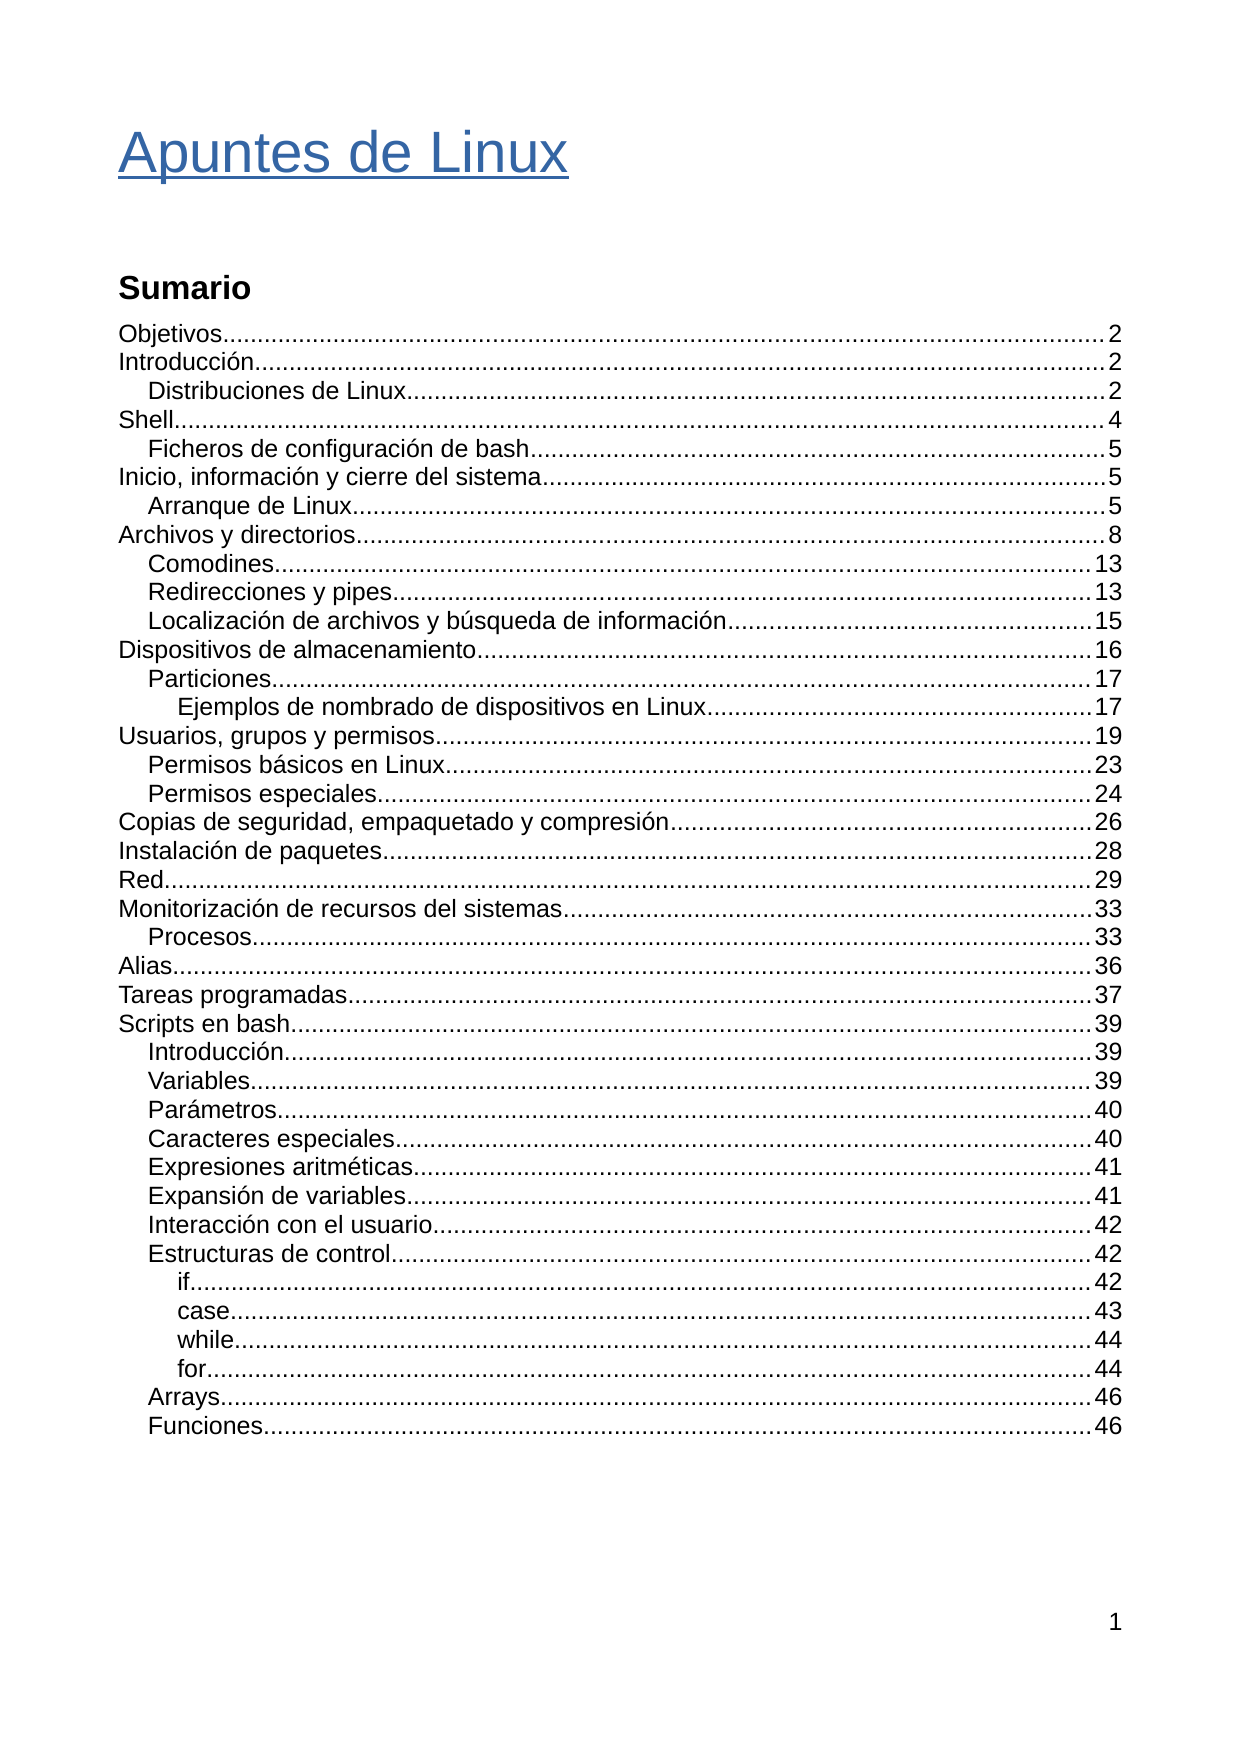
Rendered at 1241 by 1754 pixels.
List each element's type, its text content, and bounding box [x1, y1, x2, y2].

text Estructuras de control 42 [148, 1239, 1122, 1267]
text Arrays 46 [148, 1382, 1122, 1411]
text Instalación de paquetes 28 [118, 836, 1122, 865]
text Inicio, información y cierre del sistema 5 [118, 462, 1122, 491]
text Expansión de variables 41 [148, 1181, 1122, 1210]
text Permisos básicos en Linux 23 [148, 750, 1122, 779]
text Localización de archivos y búsqueda de información 15 [148, 606, 1122, 635]
text Particiones 17 [148, 664, 1122, 692]
text Redirecciones y pipes 13 [148, 577, 1122, 606]
text Copias de seguridad, empaquetado y compresión 26 [118, 807, 1122, 836]
text Arranque de Linux 5 [148, 491, 1122, 520]
text if 42 [177, 1267, 1122, 1296]
text Expresiones aritméticas 41 [148, 1152, 1122, 1181]
text for 44 [177, 1354, 1122, 1382]
text Introducción 2 [118, 347, 1122, 376]
text Apuntes de Linux [118, 118, 1122, 185]
text Usuarios, grupos y permisos 19 [118, 721, 1122, 750]
text Shell 4 [118, 405, 1122, 434]
subtitle Sumario [118, 268, 1122, 306]
text Alias 36 [118, 951, 1122, 980]
text Dispositivos de almacenamiento 16 [118, 635, 1122, 664]
text Ejemplos de nombrado de dispositivos en Linux 17 [177, 692, 1122, 721]
text Introducción 39 [148, 1037, 1122, 1066]
text Procesos 33 [148, 922, 1122, 951]
text Distribuciones de Linux 2 [148, 376, 1122, 405]
text Variables 39 [148, 1066, 1122, 1095]
text Red 29 [118, 865, 1122, 894]
text Caracteres especiales 40 [148, 1124, 1122, 1152]
text while 44 [177, 1325, 1122, 1354]
text Objetivos 2 [118, 319, 1122, 347]
text Interacción con el usuario 42 [148, 1210, 1122, 1239]
text Scripts en bash 39 [118, 1009, 1122, 1037]
text case 43 [177, 1296, 1122, 1325]
text Funciones 46 [148, 1411, 1122, 1440]
text Parámetros 40 [148, 1095, 1122, 1124]
text Comodines 13 [148, 549, 1122, 577]
text Tareas programadas 37 [118, 980, 1122, 1009]
text Ficheros de configuración de bash 5 [148, 434, 1122, 462]
text Monitorización de recursos del sistemas 33 [118, 894, 1122, 922]
text Archivos y directorios 8 [118, 520, 1122, 549]
text Permisos especiales 24 [148, 779, 1122, 807]
